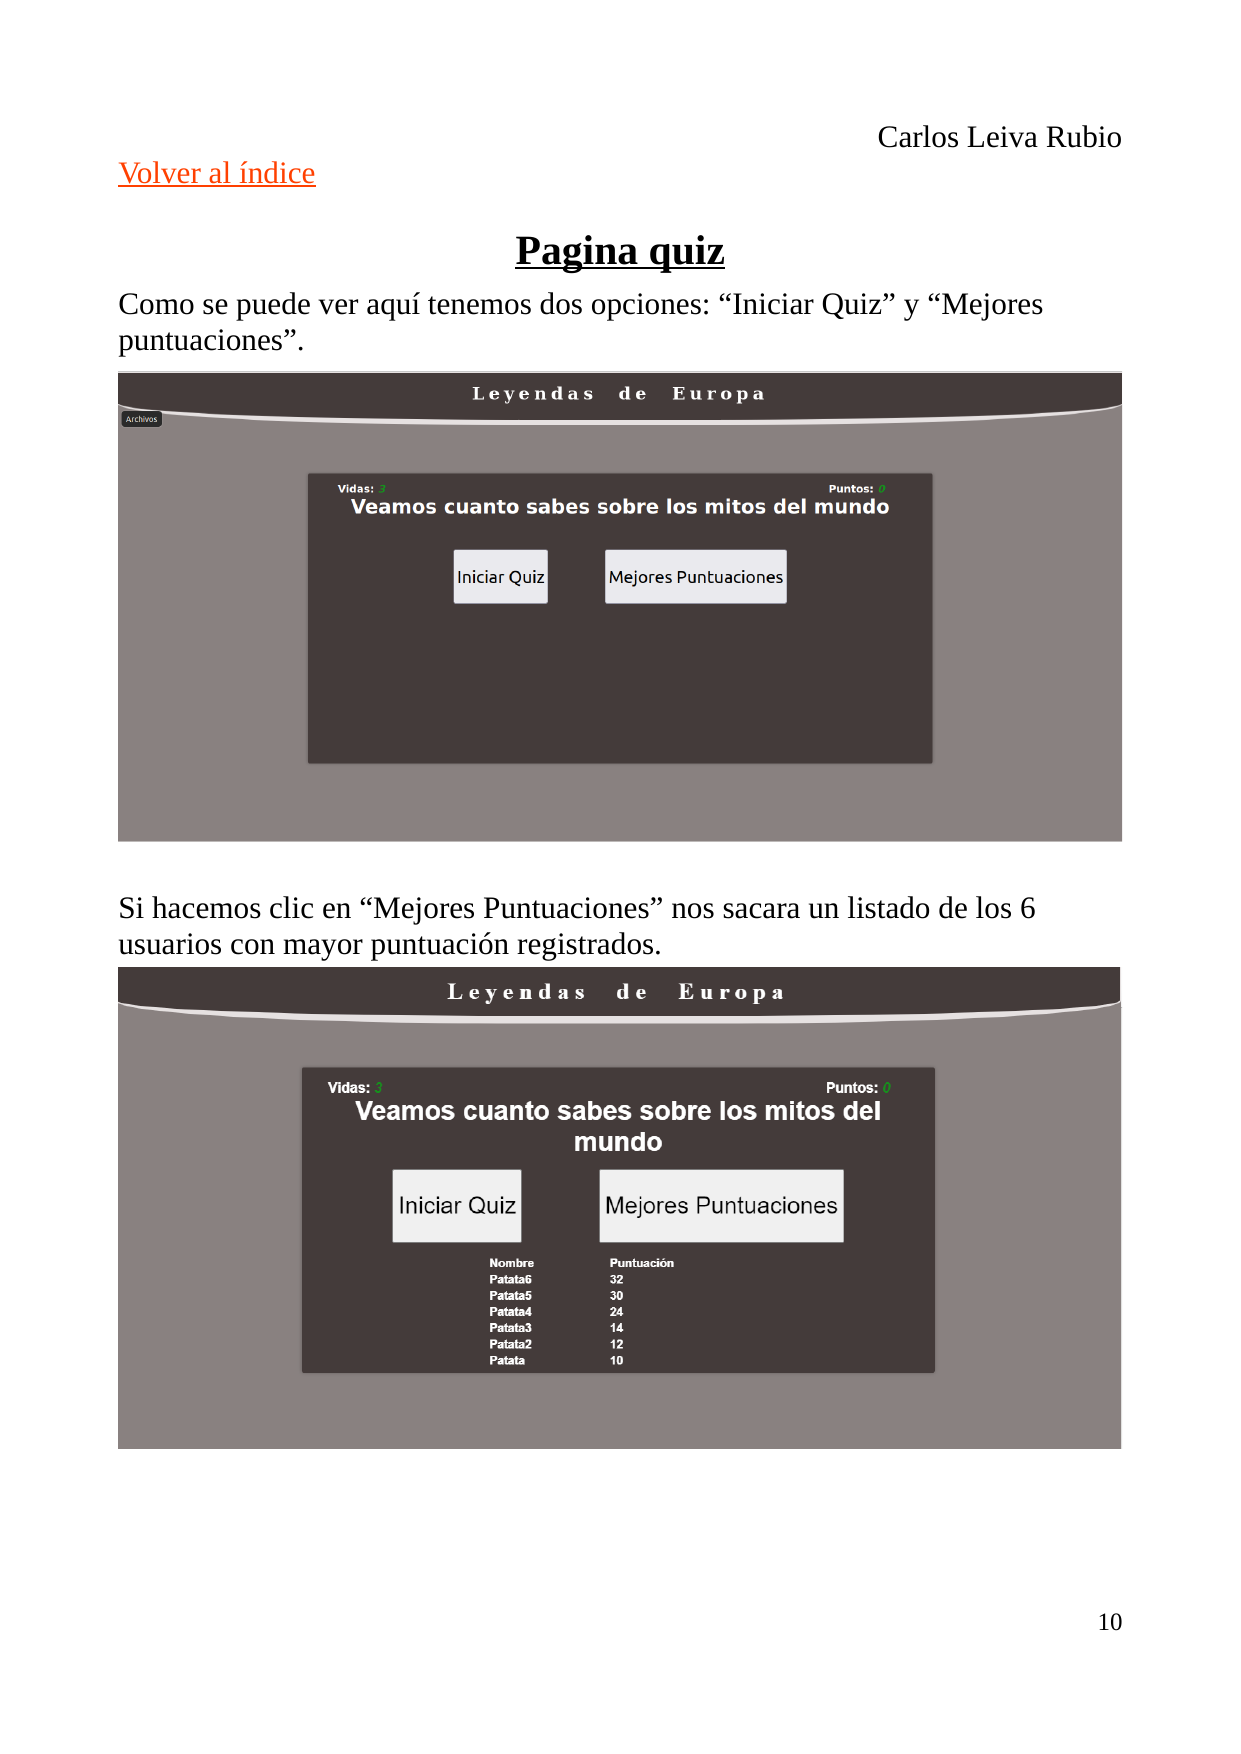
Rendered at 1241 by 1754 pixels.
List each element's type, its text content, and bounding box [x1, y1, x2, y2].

picture [118, 967, 1123, 1449]
text Pagina quiz [118, 225, 1122, 273]
picture [118, 371, 1123, 842]
text Si hacemos clic en “Mejores Puntuaciones” nos sacara un listado de los 6 usuarios con mayor puntuación registrados. [118, 889, 1122, 961]
text Como se puede ver aquí tenemos dos opciones: “Iniciar Quiz” y “Mejores puntuaciones”. [118, 285, 1122, 357]
